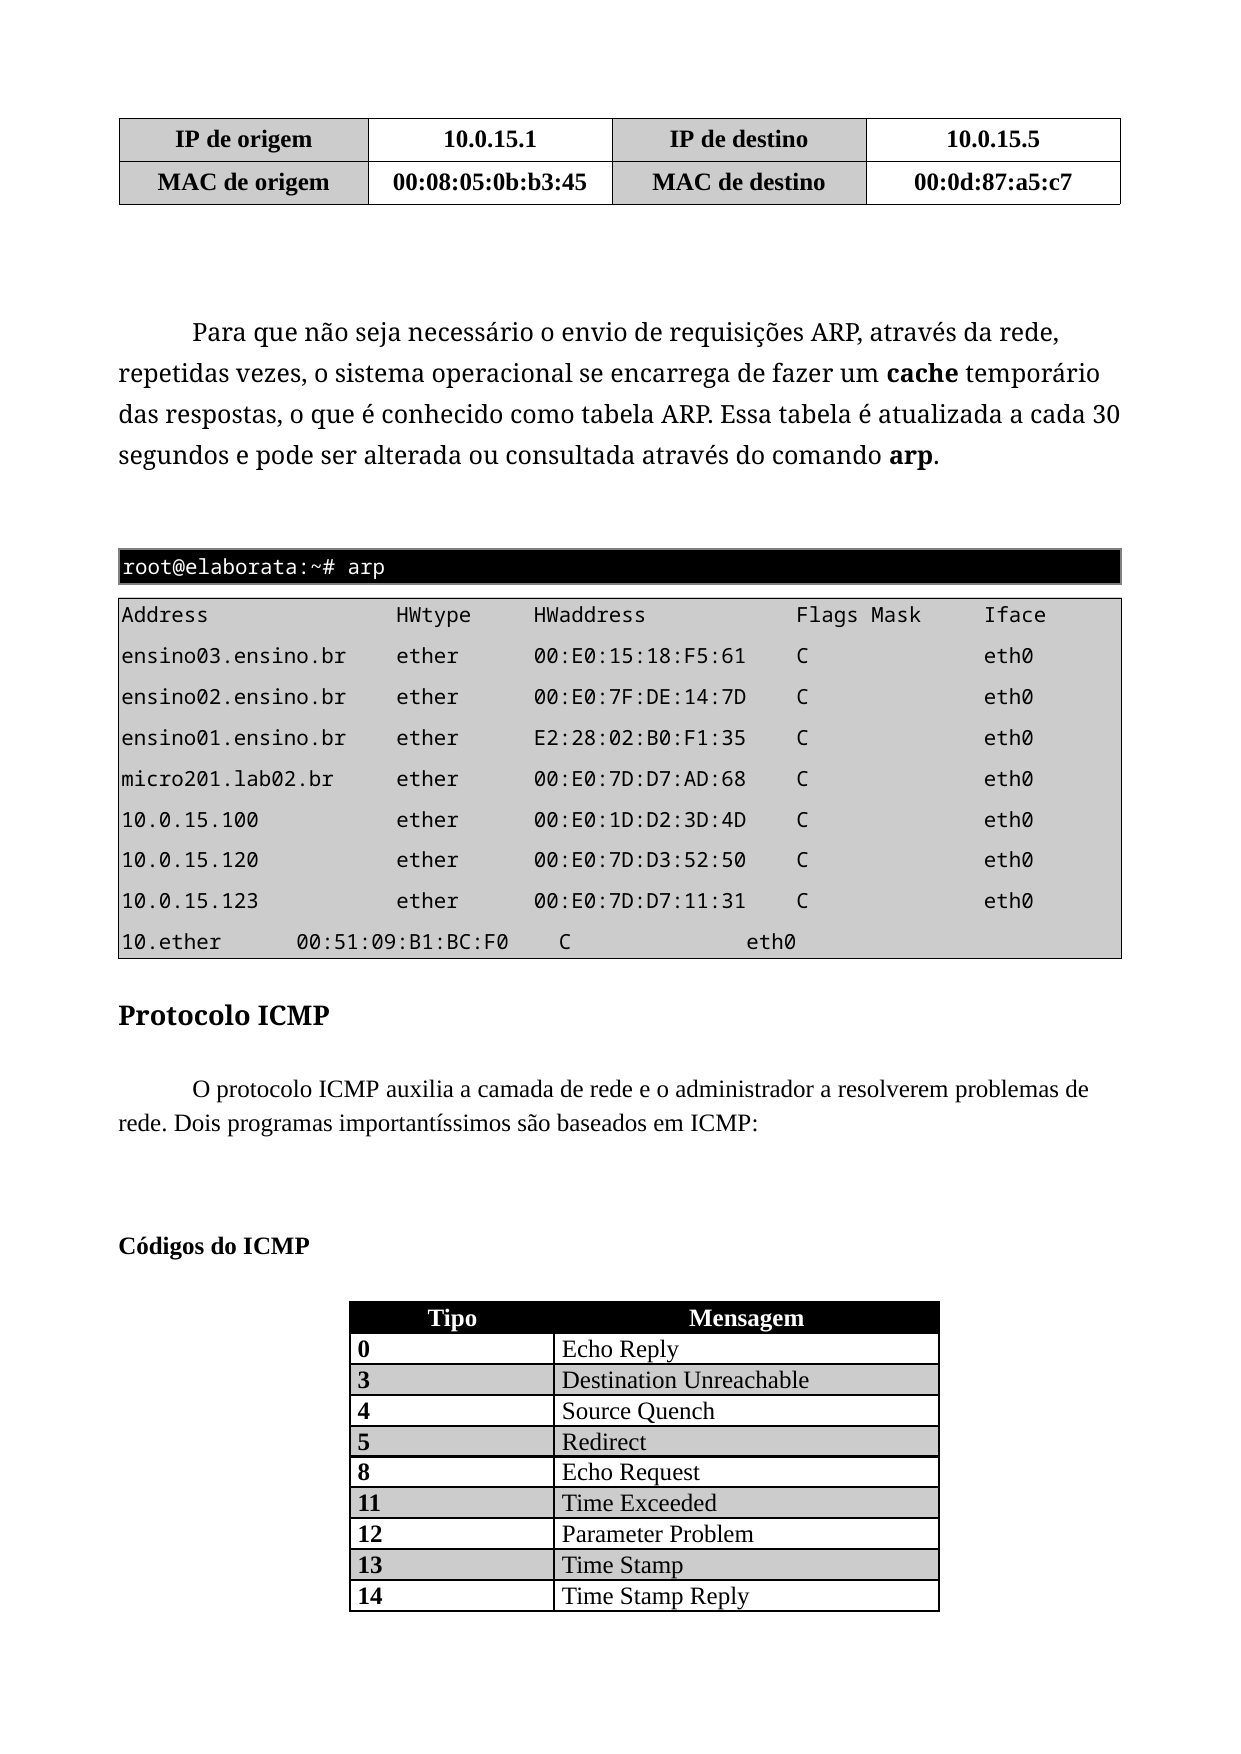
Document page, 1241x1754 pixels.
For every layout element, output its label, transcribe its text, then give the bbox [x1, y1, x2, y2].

table_cell Time Exceeded [555, 1488, 938, 1517]
text ensino03.ensino.br ether 00:E0:15:18:F5:61 C eth0 [119, 638, 1121, 670]
table_cell 4 [351, 1396, 553, 1424]
table_cell 12 [351, 1519, 553, 1548]
table_cell 00:0d:87:a5:c7 [867, 162, 1120, 204]
text O protocolo ICMP auxilia a camada de rede e o administrador a resolverem problemas de rede. Dois programas importantíssimos são baseados em ICMP: [118, 1074, 1122, 1137]
table_cell Destination Unreachable [555, 1365, 938, 1394]
table_cell 5 [351, 1427, 553, 1455]
table_header Tipo [351, 1303, 554, 1332]
table_cell 0 [351, 1334, 553, 1363]
table_header Mensagem [554, 1303, 938, 1332]
table_cell 00:08:05:0b:b3:45 [369, 162, 612, 204]
list ether 00:51:09:B1:BC:F0 C eth0 [119, 924, 1121, 958]
text ensino02.ensino.br ether 00:E0:7F:DE:14:7D C eth0 [119, 679, 1121, 711]
text 10.0.15.100 ether 00:E0:1D:D2:3D:4D C eth0 [119, 802, 1121, 833]
table_header 10.0.15.1 [369, 119, 612, 161]
text Address HWtype HWaddress Flags Mask Iface [119, 599, 1121, 629]
table_cell 8 [351, 1458, 553, 1486]
table_header IP de destino [613, 119, 866, 161]
table_header 10.0.15.5 [867, 119, 1120, 161]
text root@elaborata:~# arp [120, 550, 1120, 583]
text Para que não seja necessário o envio de requisições ARP, através da rede, repetidas vezes, o sistema operacional se encarrega de fazer um cache temporário das respostas, o que é conhecido como tabela ARP. Essa tabela é atualizada a cada 30 segundos e pode ser alterada ou consultada através do comando arp. [118, 315, 1122, 471]
text ensino01.ensino.br ether E2:28:02:B0:F1:35 C eth0 [119, 720, 1121, 751]
table_cell 14 [351, 1581, 553, 1609]
table_cell Parameter Problem [555, 1519, 938, 1548]
table_cell 11 [351, 1488, 553, 1517]
table_cell Echo Request [555, 1458, 938, 1486]
table_cell Source Quench [555, 1396, 938, 1424]
table_cell Time Stamp Reply [555, 1581, 938, 1609]
table_cell 13 [351, 1550, 553, 1579]
table_cell MAC de destino [613, 162, 866, 204]
table_cell Echo Reply [555, 1334, 938, 1363]
table_cell 3 [351, 1365, 553, 1394]
table_cell Redirect [555, 1427, 938, 1455]
table_cell Time Stamp [555, 1550, 938, 1579]
text 10.0.15.123 ether 00:E0:7D:D7:11:31 C eth0 [119, 883, 1121, 915]
text micro201.lab02.br ether 00:E0:7D:D7:AD:68 C eth0 [119, 761, 1121, 792]
subtitle Códigos do ICMP [118, 1231, 1122, 1260]
subtitle Protocolo ICMP [118, 996, 1122, 1033]
table_header IP de origem [120, 119, 368, 161]
text 10.0.15.120 ether 00:E0:7D:D3:52:50 C eth0 [119, 842, 1121, 874]
table_cell MAC de origem [120, 162, 368, 204]
